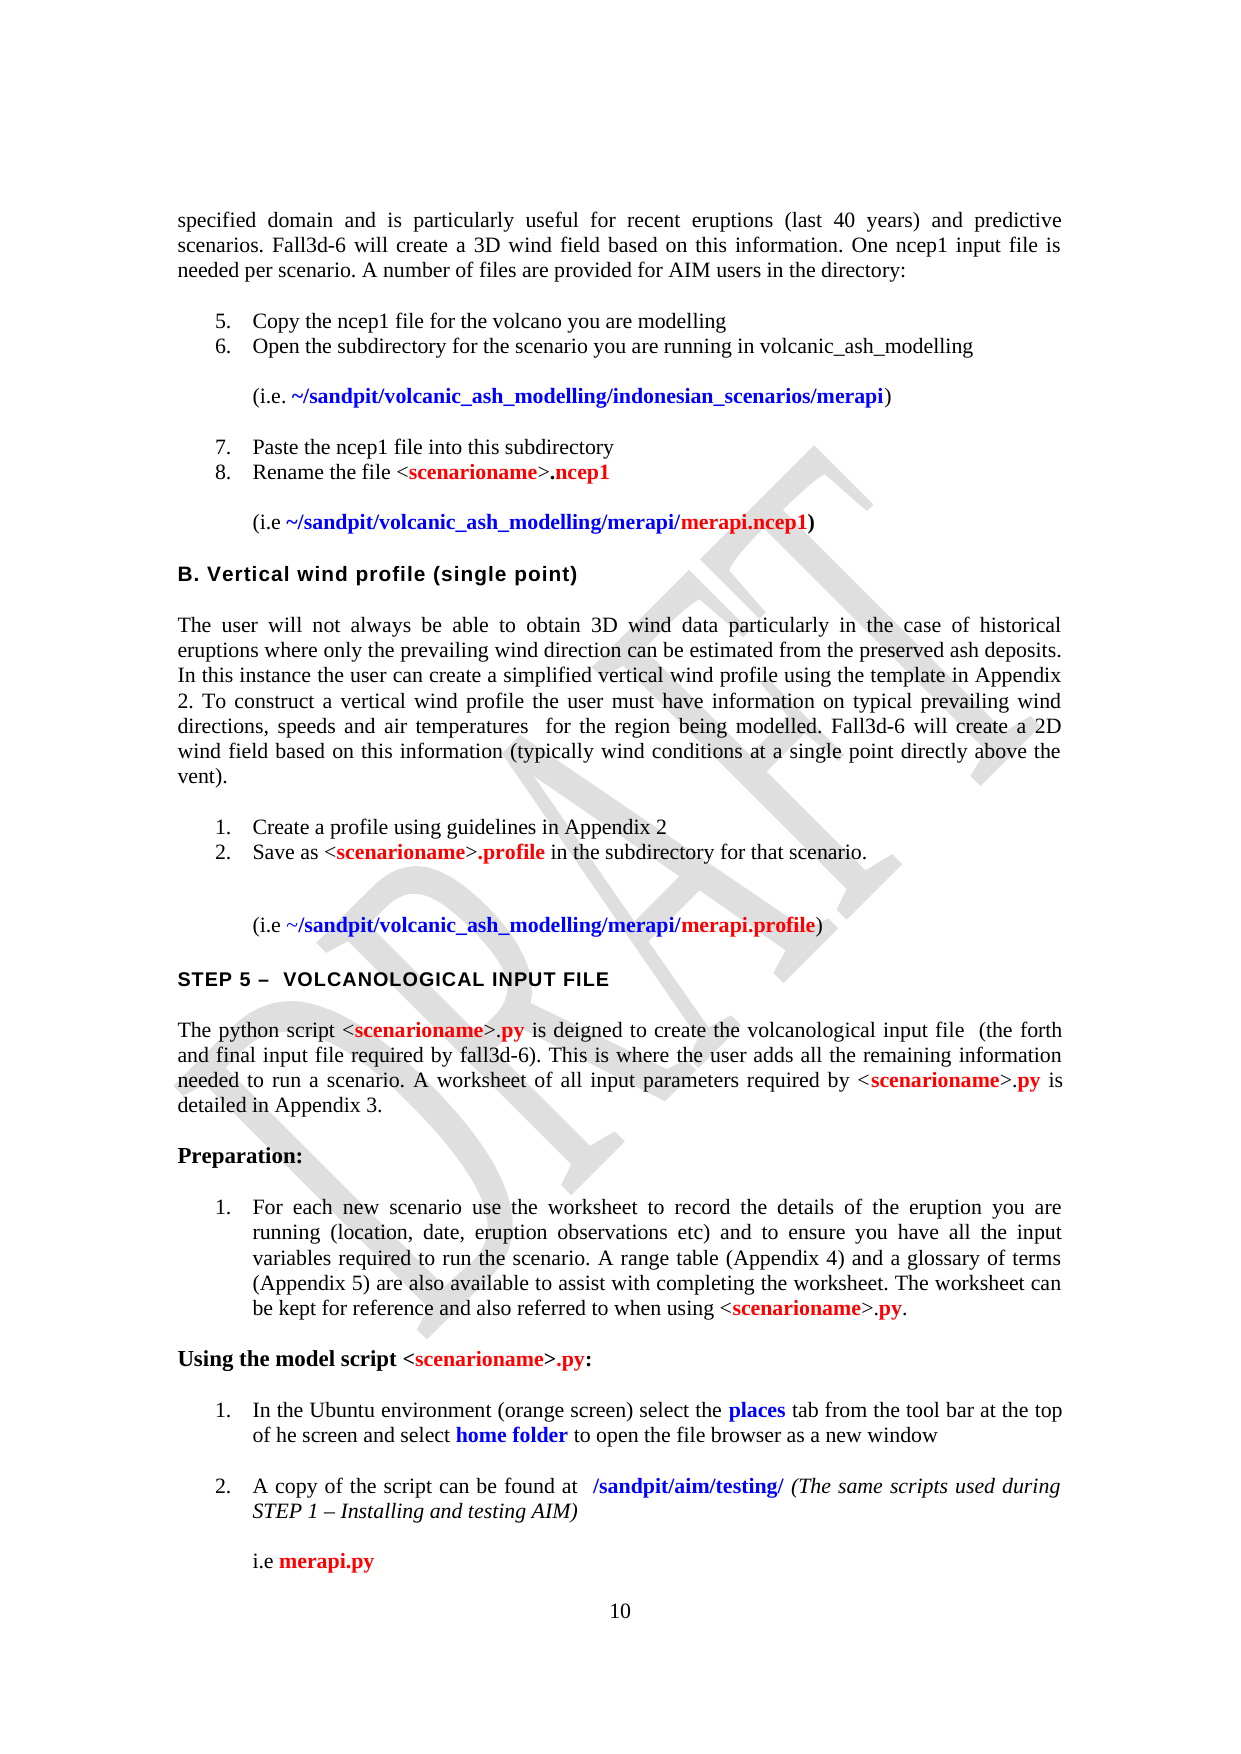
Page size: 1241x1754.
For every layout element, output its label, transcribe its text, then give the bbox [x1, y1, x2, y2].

text The python script <scenarioname>.py is deigned to create the volcanological input file (the forth and final input file required by fall3d-6). This is where the user adds all the remaining information needed to run a scenario. A worksheet of all input parameters required by <scenarioname>.py is detailed in Appendix 3. [562, 1017, 697, 1068]
list Open the subdirectory for the scenario you are running in volcanic_ash_modelling [215, 333, 1063, 358]
text (i.e ~/sandpit/volcanic_ash_modelling/merapi/merapi.profile) [783, 912, 1063, 937]
subtitle STEP 5 – VOLCANOLOGICAL INPUT FILE [665, 964, 1063, 991]
text The python script <scenarioname>.py is deigned to create the volcanological input file (the forth and final input file required by fall3d-6). This is where the user adds all the remaining information needed to run a scenario. A worksheet of all input parameters required by <scenarioname>.py is detailed in Appendix 3. [227, 1032, 421, 1117]
text The user will not always be able to obtain 3D wind data particularly in the case of historical eruptions where only the prevailing wind direction can be estimated from the preserved ash deposits. In this instance the user can create a simplified vertical wind profile using the template in Appendix 2. To construct a vertical wind profile the user must have information on typical prevailing wind directions, speeds and air temperatures for the region being modelled. Fall3d-6 will create a 2D wind field based on this information (typically wind conditions at a single point directly above the vent). [645, 612, 1063, 788]
text (i.e ~/sandpit/volcanic_ash_modelling/merapi/merapi.ncep1) [177, 509, 749, 534]
text (i.e ~/sandpit/volcanic_ash_modelling/merapi/merapi.profile) [177, 912, 346, 937]
text (i.e. ~/sandpit/volcanic_ash_modelling/indonesian_scenarios/merapi) [177, 383, 1063, 408]
list Create a profile using guidelines in Appendix 2 [561, 814, 623, 839]
text Using the model script <scenarioname>.py: [177, 1345, 1063, 1372]
list For each new scenario use the worksheet to record the details of the eruption you are running (location, date, eruption observations etc) and to ensure you have all the input variables required to run the scenario. A range table (Appendix 4) and a glossary of terms (Appendix 5) are also available to assist with completing the worksheet. The worksheet can be kept for reference and also referred to when using <scenarioname>.py. [353, 1194, 487, 1285]
list Create a profile using guidelines in Appendix 2 [811, 814, 1063, 839]
text Preparation: [599, 1143, 1063, 1169]
text (i.e ~/sandpit/volcanic_ash_modelling/merapi/merapi.profile) [371, 912, 478, 937]
list A copy of the script can be found at /sandpit/aim/testing/ (The same scripts used during STEP 1 – Installing and testing AIM) [215, 1473, 1063, 1523]
list Save as <scenarioname>.profile in the subdirectory for that scenario. [215, 839, 577, 864]
text The user will not always be able to obtain 3D wind data particularly in the case of historical eruptions where only the prevailing wind direction can be estimated from the preserved ash deposits. In this instance the user can create a simplified vertical wind profile using the template in Appendix 2. To construct a vertical wind profile the user must have information on typical prevailing wind directions, speeds and air temperatures for the region being modelled. Fall3d-6 will create a 2D wind field based on this information (typically wind conditions at a single point directly above the vent). [177, 612, 744, 788]
list Copy the ncep1 file for the volcano you are modelling [215, 308, 1063, 333]
list Save as <scenarioname>.profile in the subdirectory for that scenario. [578, 839, 660, 864]
text (i.e ~/sandpit/volcanic_ash_modelling/merapi/merapi.profile) [660, 912, 754, 937]
text The python script <scenarioname>.py is deigned to create the volcanological input file (the forth and final input file required by fall3d-6). This is where the user adds all the remaining information needed to run a scenario. A worksheet of all input parameters required by <scenarioname>.py is detailed in Appendix 3. [496, 1017, 1063, 1117]
subtitle B. Vertical wind profile (single point) [177, 560, 726, 587]
list Rename the file <scenarioname>.ncep1 [215, 459, 799, 484]
subtitle [834, 560, 1063, 587]
subtitle [730, 560, 821, 587]
list For each new scenario use the worksheet to record the details of the eruption you are running (location, date, eruption observations etc) and to ensure you have all the input variables required to run the scenario. A range table (Appendix 4) and a glossary of terms (Appendix 5) are also available to assist with completing the worksheet. The worksheet can be kept for reference and also referred to when using <scenarioname>.py. [448, 1194, 1063, 1320]
list Save as <scenarioname>.profile in the subdirectory for that scenario. [836, 839, 1063, 864]
text Preparation: [302, 1143, 464, 1169]
subtitle STEP 5 – VOLCANOLOGICAL INPUT FILE [528, 964, 664, 991]
text The python script <scenarioname>.py is deigned to create the volcanological input file (the forth and final input file required by fall3d-6). This is where the user adds all the remaining information needed to run a scenario. A worksheet of all input parameters required by <scenarioname>.py is detailed in Appendix 3. [348, 1017, 522, 1117]
list i.e merapi.py [215, 1548, 1063, 1573]
text (i.e ~/sandpit/volcanic_ash_modelling/merapi/merapi.profile) [494, 912, 627, 937]
list For each new scenario use the worksheet to record the details of the eruption you are running (location, date, eruption observations etc) and to ensure you have all the input variables required to run the scenario. A range table (Appendix 4) and a glossary of terms (Appendix 5) are also available to assist with completing the worksheet. The worksheet can be kept for reference and also referred to when using <scenarioname>.py. [215, 1194, 426, 1320]
list In the Ubuntu environment (orange screen) select the places tab from the tool bar at the top of he screen and select home folder to open the file browser as a new window [215, 1397, 1063, 1447]
text specified domain and is particularly useful for recent eruptions (last 40 years) and predictive scenarios. Fall3d-6 will create a 3D wind field based on this information. One ncep1 input file is needed per scenario. A number of files are provided for AIM users in the directory: [177, 207, 1063, 282]
list Create a profile using guidelines in Appendix 2 [215, 814, 560, 839]
text Preparation: [177, 1143, 288, 1169]
list Paste the ncep1 file into this subdirectory [215, 434, 1063, 459]
text (i.e ~/sandpit/volcanic_ash_modelling/merapi/merapi.ncep1) [784, 509, 1063, 534]
subtitle STEP 5 – VOLCANOLOGICAL INPUT FILE [177, 964, 396, 991]
list Save as <scenarioname>.profile in the subdirectory for that scenario. [675, 839, 820, 864]
text Preparation: [482, 1143, 570, 1169]
list Create a profile using guidelines in Appendix 2 [638, 814, 795, 839]
subtitle STEP 5 – VOLCANOLOGICAL INPUT FILE [410, 964, 507, 991]
list [829, 459, 1063, 484]
